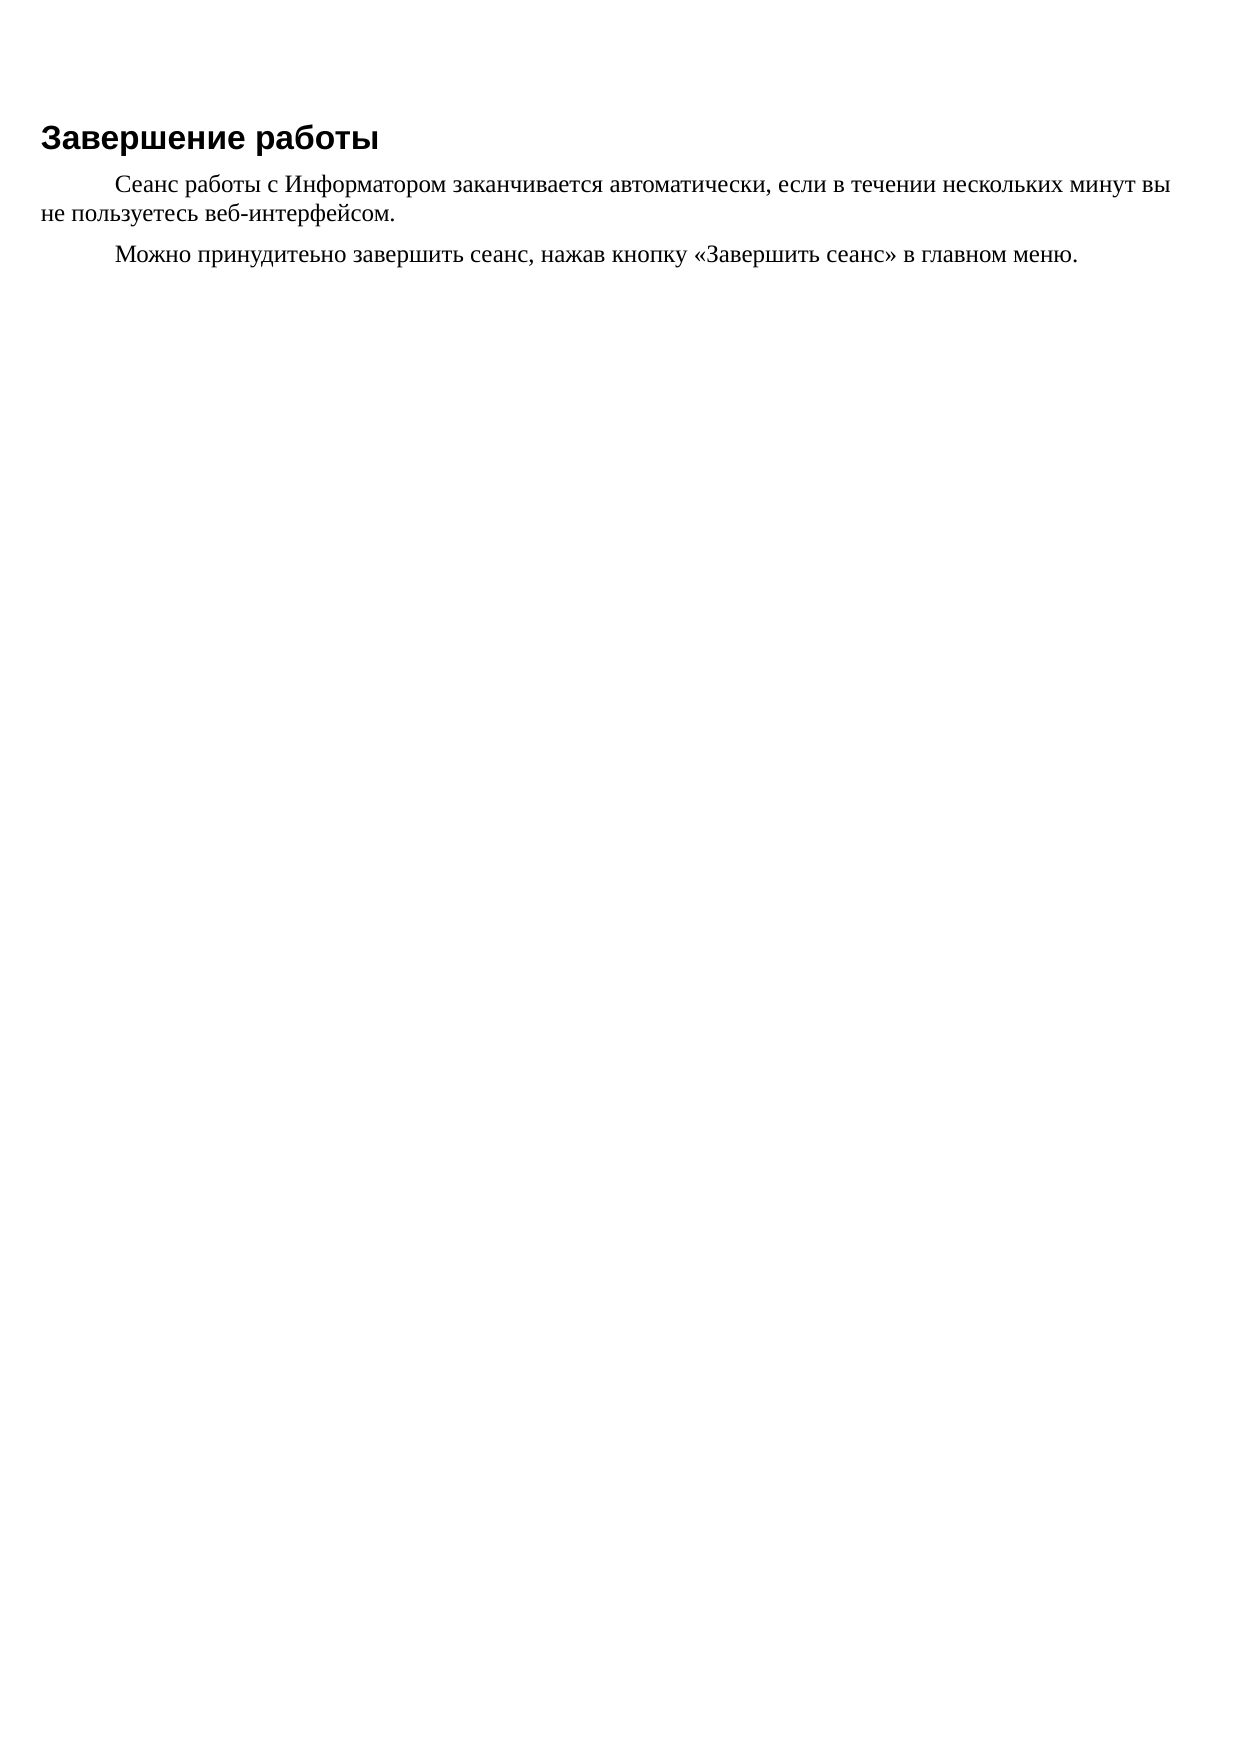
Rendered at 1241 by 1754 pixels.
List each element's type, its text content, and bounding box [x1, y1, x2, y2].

subtitle Завершение работы [41, 118, 1191, 157]
text Можно принудитеьно завершить сеанс, нажав кнопку «Завершить сеанс» в главном меню. [41, 239, 1191, 268]
text Сеанс работы с Информатором заканчивается автоматически, если в течении нескольких минут вы не пользуетесь веб-интерфейсом. [41, 169, 1191, 227]
